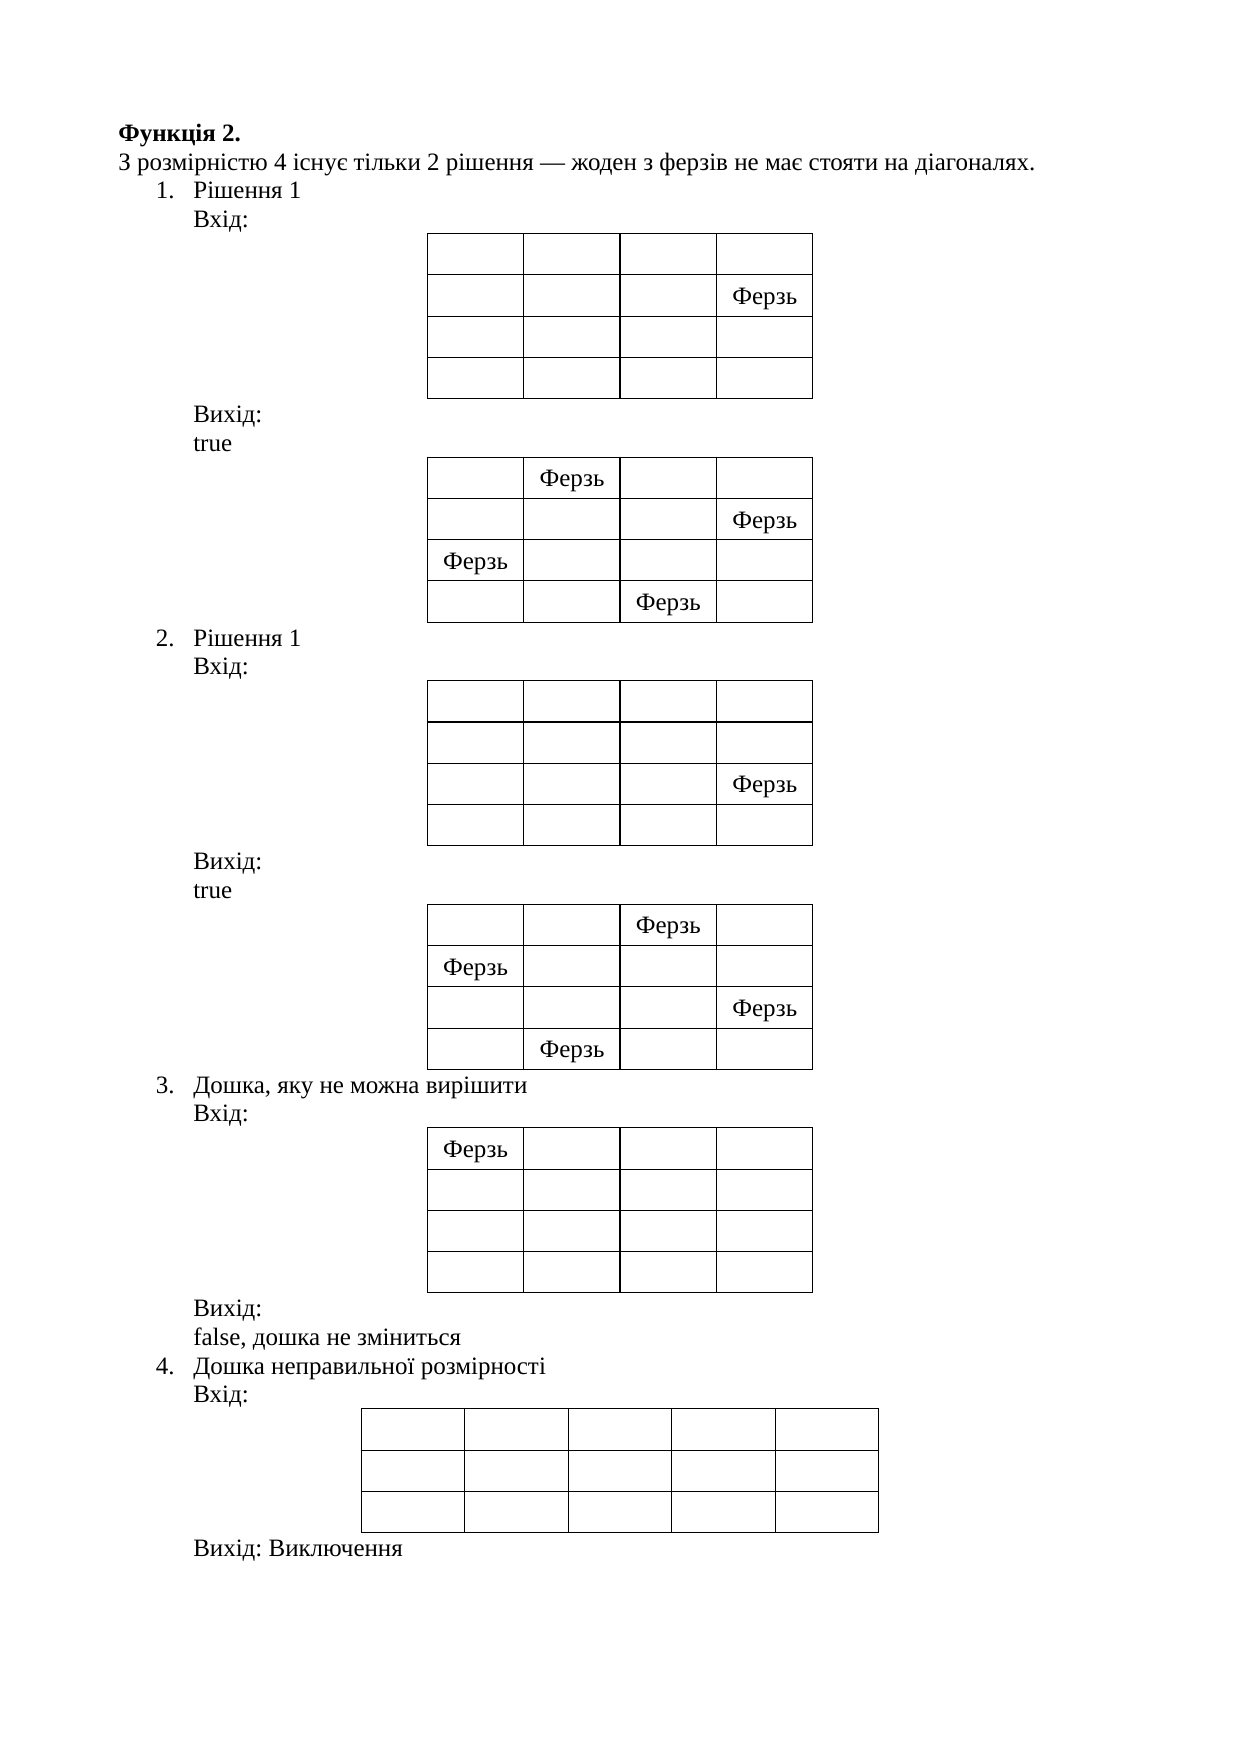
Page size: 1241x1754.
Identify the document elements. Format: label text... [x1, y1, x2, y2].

list Вихід: [156, 846, 1122, 875]
list Вхід: [156, 1379, 1122, 1408]
table_cell [524, 499, 619, 539]
table_header [776, 1409, 878, 1449]
table_cell [717, 946, 812, 986]
table_cell [672, 1492, 775, 1532]
table_cell [428, 1252, 523, 1292]
table_cell [524, 1211, 619, 1251]
table_header [717, 234, 812, 274]
table_header [717, 458, 812, 498]
list Вхід: [156, 651, 1122, 680]
table_cell [428, 317, 523, 357]
table_cell [524, 581, 619, 622]
table_cell [524, 275, 619, 316]
table_cell [428, 805, 523, 845]
table_header [524, 905, 619, 945]
list Дошка, яку не можна вирішити [156, 1070, 1122, 1098]
table_cell [717, 1252, 812, 1292]
text З розмірністю 4 існує тільки 2 рішення — жоден з ферзів не має стояти на діагоналях. [118, 147, 1122, 176]
table_cell [524, 987, 619, 1027]
table_cell [428, 723, 523, 763]
table_header [465, 1409, 568, 1449]
table_cell [621, 499, 716, 539]
table_cell [524, 358, 619, 398]
list false, дошка не зміниться [156, 1322, 1122, 1351]
table_header [717, 1128, 812, 1168]
table_cell [621, 1252, 716, 1292]
list Рішення 1 [156, 176, 1122, 204]
list Дошка неправильної розмірності [156, 1351, 1122, 1379]
table_header [717, 905, 812, 945]
table_cell [672, 1451, 775, 1491]
table_cell [524, 723, 619, 763]
table_cell [717, 358, 812, 398]
list Вхід: [156, 1098, 1122, 1127]
table_cell Ферзь [717, 764, 812, 804]
list Вихід: [156, 1293, 1122, 1322]
table_cell Ферзь [428, 946, 523, 986]
table_cell [717, 581, 812, 622]
table_cell [717, 317, 812, 357]
table_cell Ферзь [717, 275, 812, 316]
table_header [621, 234, 716, 274]
table_cell [428, 1170, 523, 1210]
table_cell [428, 499, 523, 539]
table_cell [717, 1170, 812, 1210]
table_header Ферзь [524, 458, 619, 498]
table_header Ферзь [621, 905, 716, 945]
table_header [428, 681, 523, 721]
list Рішення 1 [156, 623, 1122, 651]
table_cell [621, 540, 716, 580]
table_header [428, 905, 523, 945]
table_header [428, 458, 523, 498]
table_cell [428, 581, 523, 622]
table_cell [621, 946, 716, 986]
table_cell Ферзь [524, 1029, 619, 1069]
table_cell [524, 540, 619, 580]
list true [156, 875, 1122, 904]
table_header Ферзь [428, 1128, 523, 1168]
list true [156, 428, 1122, 457]
table_cell [776, 1451, 878, 1491]
table_cell Ферзь [428, 540, 523, 580]
table_header [672, 1409, 775, 1449]
table_cell [621, 764, 716, 804]
table_cell [717, 1211, 812, 1251]
table_cell [621, 723, 716, 763]
table_cell [524, 946, 619, 986]
table_cell [524, 805, 619, 845]
list Вихід: [156, 399, 1122, 428]
table_cell [362, 1451, 464, 1491]
table_cell [621, 317, 716, 357]
table_cell [621, 1211, 716, 1251]
table_cell [428, 358, 523, 398]
table_cell [428, 764, 523, 804]
table_cell [362, 1492, 464, 1532]
list Вхід: [156, 204, 1122, 233]
table_cell [717, 540, 812, 580]
table_header [524, 1128, 619, 1168]
table_cell [621, 275, 716, 316]
table_cell [524, 764, 619, 804]
table_cell [569, 1492, 671, 1532]
text Функція 2. [118, 118, 1122, 147]
table_cell [524, 1170, 619, 1210]
table_header [621, 458, 716, 498]
table_cell [428, 987, 523, 1027]
table_cell [465, 1492, 568, 1532]
table_cell [621, 987, 716, 1027]
table_cell [524, 317, 619, 357]
table_cell [524, 1252, 619, 1292]
table_header [621, 1128, 716, 1168]
table_cell Ферзь [717, 987, 812, 1027]
table_cell [428, 1029, 523, 1069]
table_header [428, 234, 523, 274]
table_header [524, 234, 619, 274]
table_cell [569, 1451, 671, 1491]
table_header [569, 1409, 671, 1449]
table_cell [621, 1029, 716, 1069]
table_header [621, 681, 716, 721]
table_header [362, 1409, 464, 1449]
table_cell [621, 805, 716, 845]
table_cell [717, 1029, 812, 1069]
table_cell [717, 805, 812, 845]
table_cell [776, 1492, 878, 1532]
table_cell Ферзь [621, 581, 716, 622]
table_cell [621, 1170, 716, 1210]
table_cell [428, 1211, 523, 1251]
list Вихід: Виключення [156, 1533, 1122, 1562]
table_cell Ферзь [717, 499, 812, 539]
table_header [524, 681, 619, 721]
table_cell [465, 1451, 568, 1491]
table_cell [428, 275, 523, 316]
table_cell [621, 358, 716, 398]
table_cell [717, 723, 812, 763]
table_header [717, 681, 812, 721]
